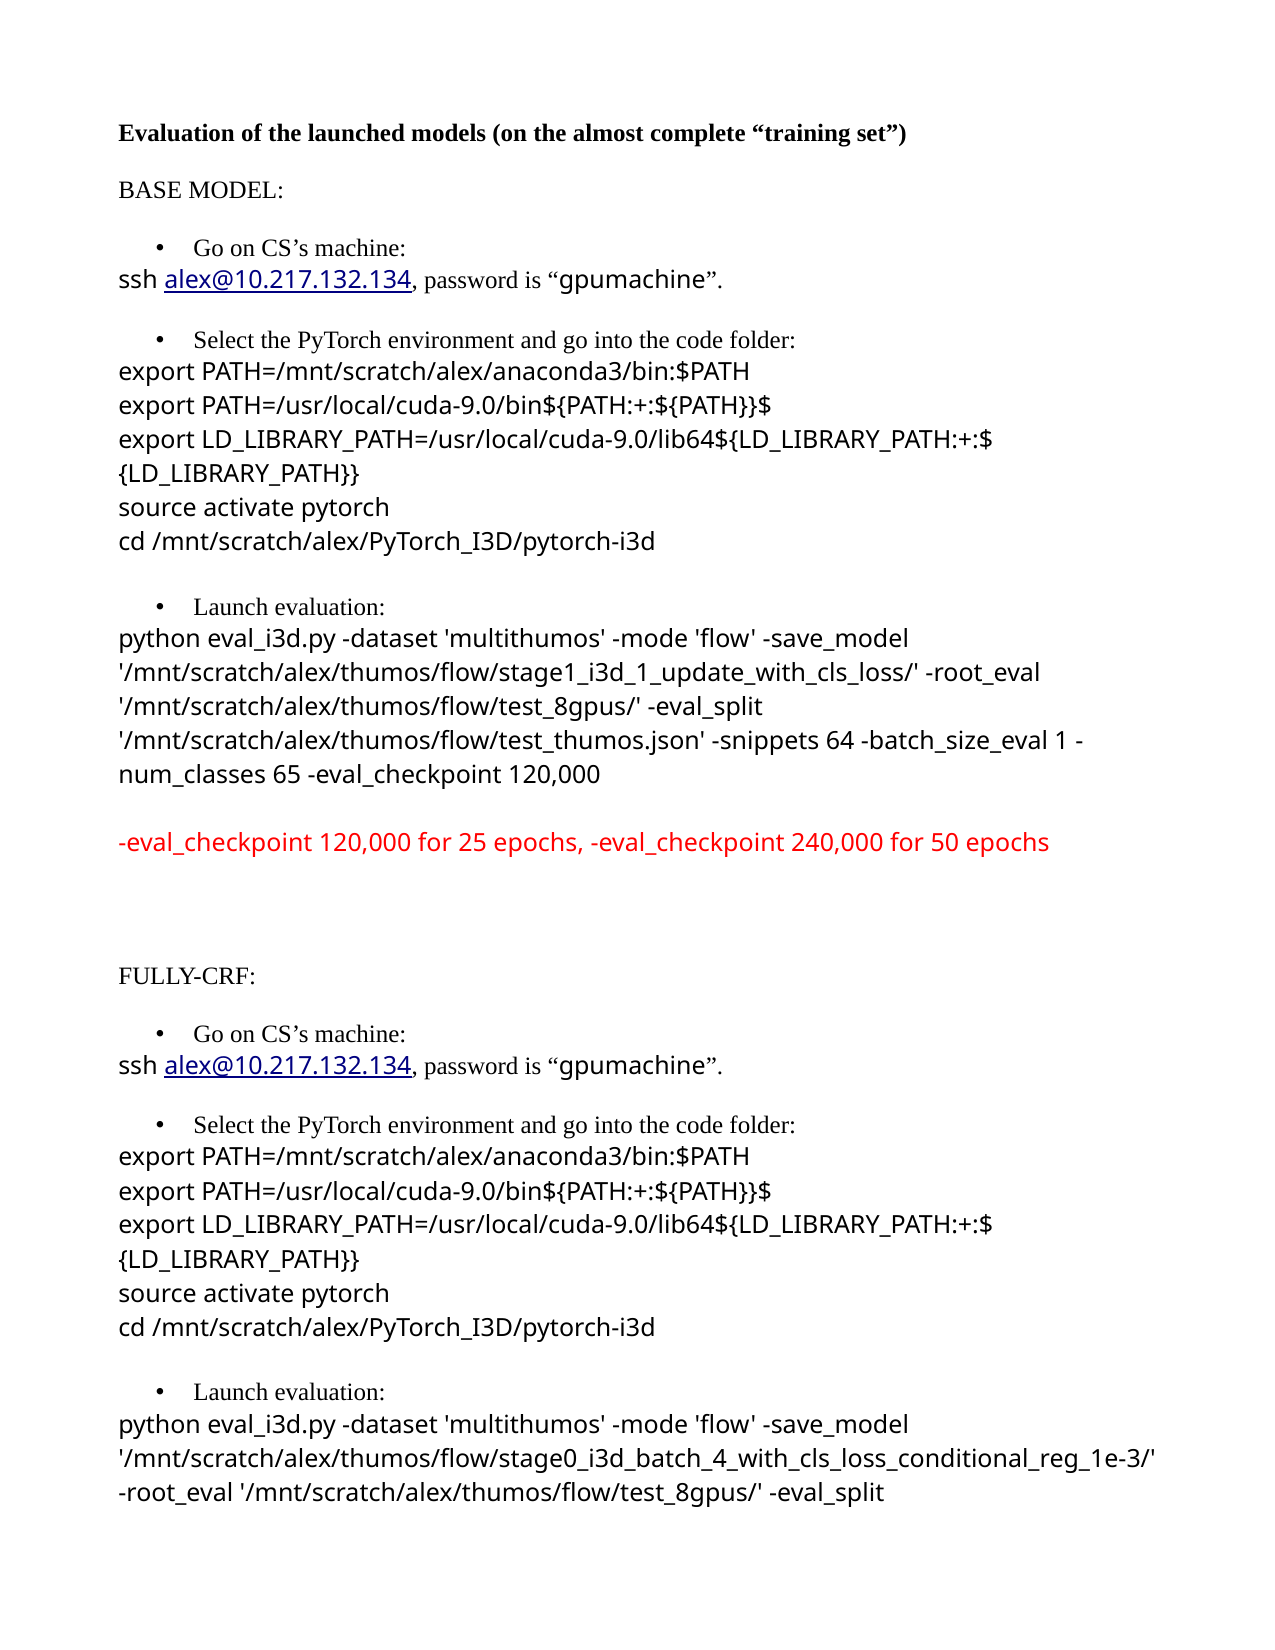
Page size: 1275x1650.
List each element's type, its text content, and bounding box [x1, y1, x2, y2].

text export LD_LIBRARY_PATH=/usr/local/cuda-9.0/lib64${LD_LIBRARY_PATH:+:${LD_LIBRARY_PATH}} [118, 422, 1157, 490]
text python eval_i3d.py -dataset 'multithumos' -mode 'flow' -save_model '/mnt/scratch/alex/thumos/flow/stage1_i3d_1_update_with_cls_loss/' -root_eval '/mnt/scratch/alex/thumos/flow/test_8gpus/' -eval_split '/mnt/scratch/alex/thumos/flow/test_thumos.json' -snippets 64 -batch_size_eval 1 -num_classes 65 -eval_checkpoint 120,000 [118, 621, 1157, 791]
text export PATH=/mnt/scratch/alex/anaconda3/bin:$PATH [118, 353, 1157, 387]
text ssh alex@10.217.132.134, password is “gpumachine”. [118, 1047, 1157, 1082]
text BASE MODEL: [118, 176, 1157, 204]
list Go on CS’s machine: [156, 1019, 1157, 1047]
text cd /mnt/scratch/alex/PyTorch_I3D/pytorch-i3d [118, 524, 1157, 558]
list Launch evaluation: [156, 1377, 1157, 1406]
list Select the PyTorch environment and go into the code folder: [156, 1110, 1157, 1139]
text source activate pytorch [118, 490, 1157, 524]
text export PATH=/usr/local/cuda-9.0/bin${PATH:+:${PATH}}$ [118, 387, 1157, 422]
list Select the PyTorch environment and go into the code folder: [156, 325, 1157, 353]
text source activate pytorch [118, 1275, 1157, 1309]
text export PATH=/mnt/scratch/alex/anaconda3/bin:$PATH [118, 1139, 1157, 1173]
text FULLY-CRF: [118, 961, 1157, 990]
list Launch evaluation: [156, 592, 1157, 621]
text python eval_i3d.py -dataset 'multithumos' -mode 'flow' -save_model '/mnt/scratch/alex/thumos/flow/stage0_i3d_batch_4_with_cls_loss_conditional_reg_1e-3/' -root_eval '/mnt/scratch/alex/thumos/flow/test_8gpus/' -eval_split [118, 1406, 1157, 1508]
text Evaluation of the launched models (on the almost complete “training set”) [118, 118, 1157, 147]
text cd /mnt/scratch/alex/PyTorch_I3D/pytorch-i3d [118, 1309, 1157, 1343]
text ssh alex@10.217.132.134, password is “gpumachine”. [118, 262, 1157, 296]
text export LD_LIBRARY_PATH=/usr/local/cuda-9.0/lib64${LD_LIBRARY_PATH:+:${LD_LIBRARY_PATH}} [118, 1207, 1157, 1275]
list Go on CS’s machine: [156, 233, 1157, 262]
text -eval_checkpoint 120,000 for 25 epochs, -eval_checkpoint 240,000 for 50 epochs [118, 825, 1157, 859]
text export PATH=/usr/local/cuda-9.0/bin${PATH:+:${PATH}}$ [118, 1173, 1157, 1207]
